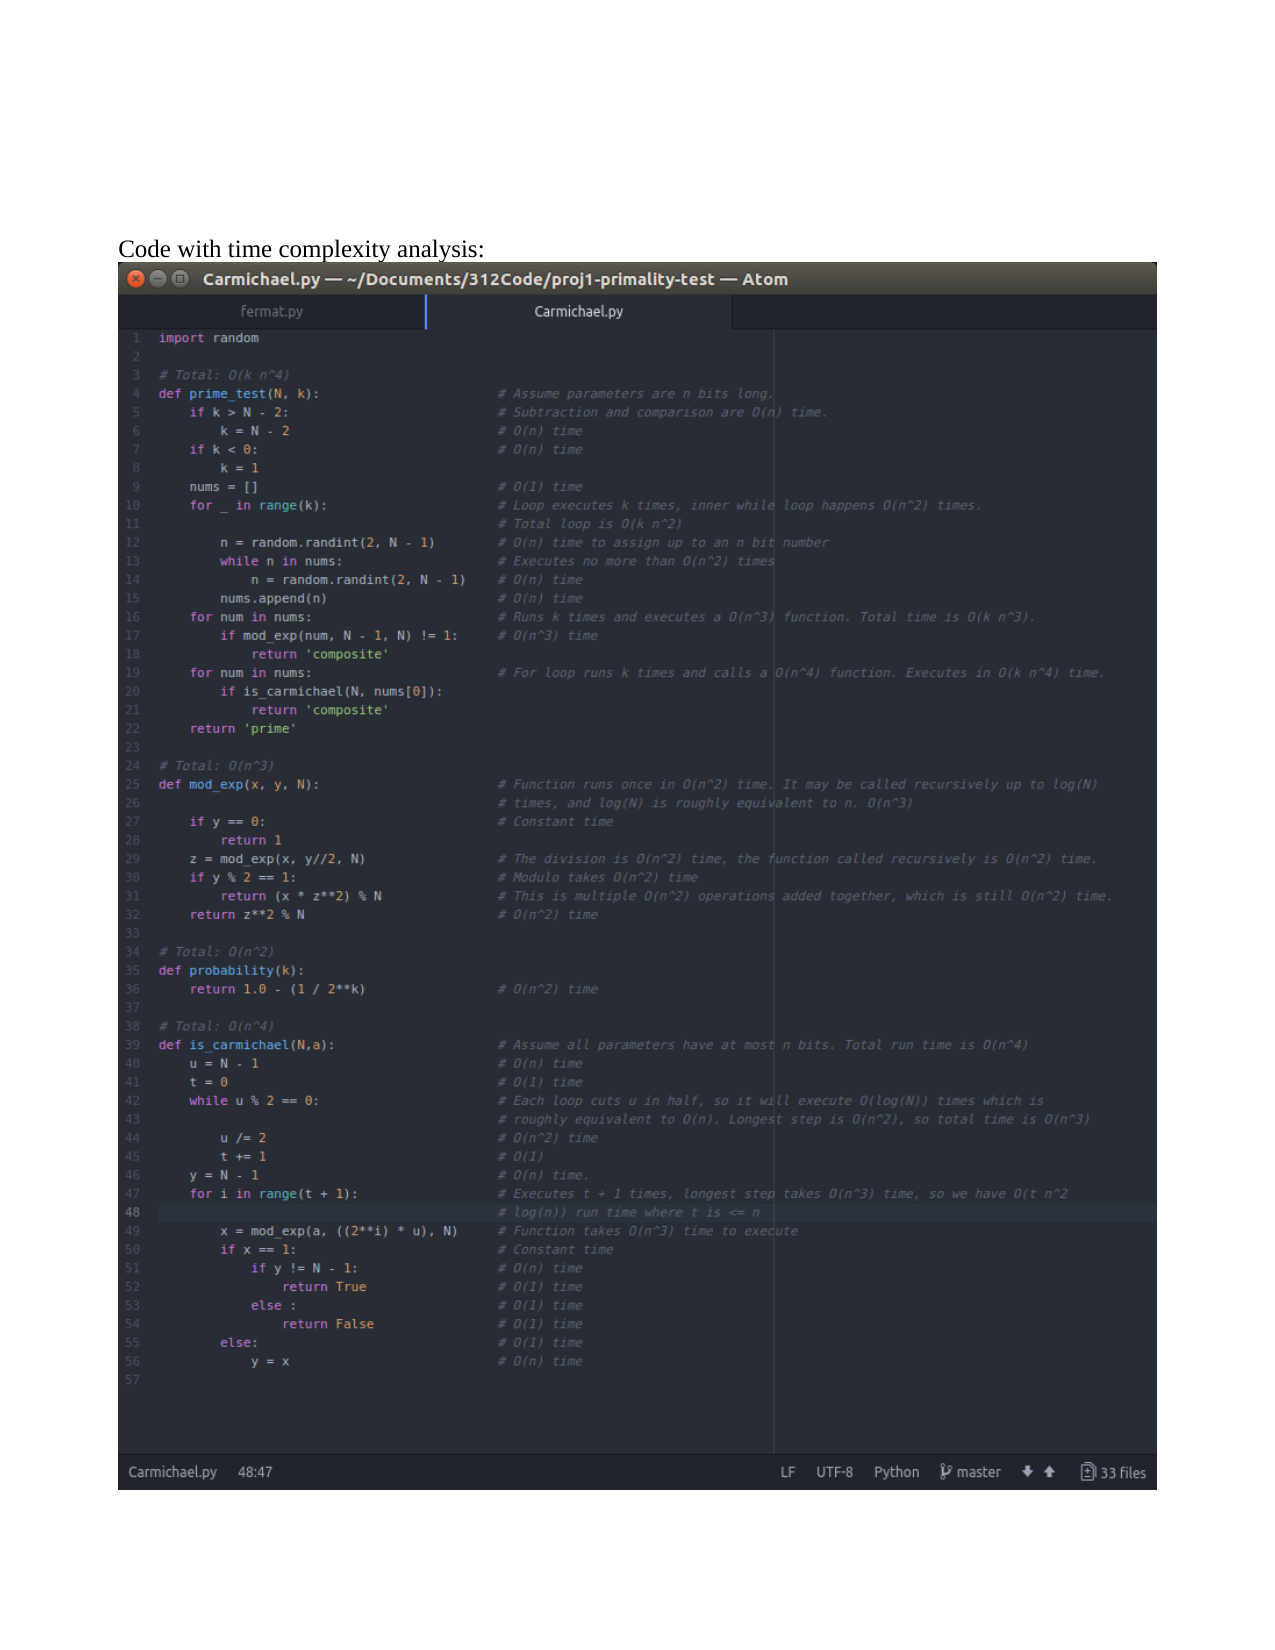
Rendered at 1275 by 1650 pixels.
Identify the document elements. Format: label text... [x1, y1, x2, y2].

picture [118, 262, 1157, 1490]
text Code with time complexity analysis: [118, 234, 1157, 262]
